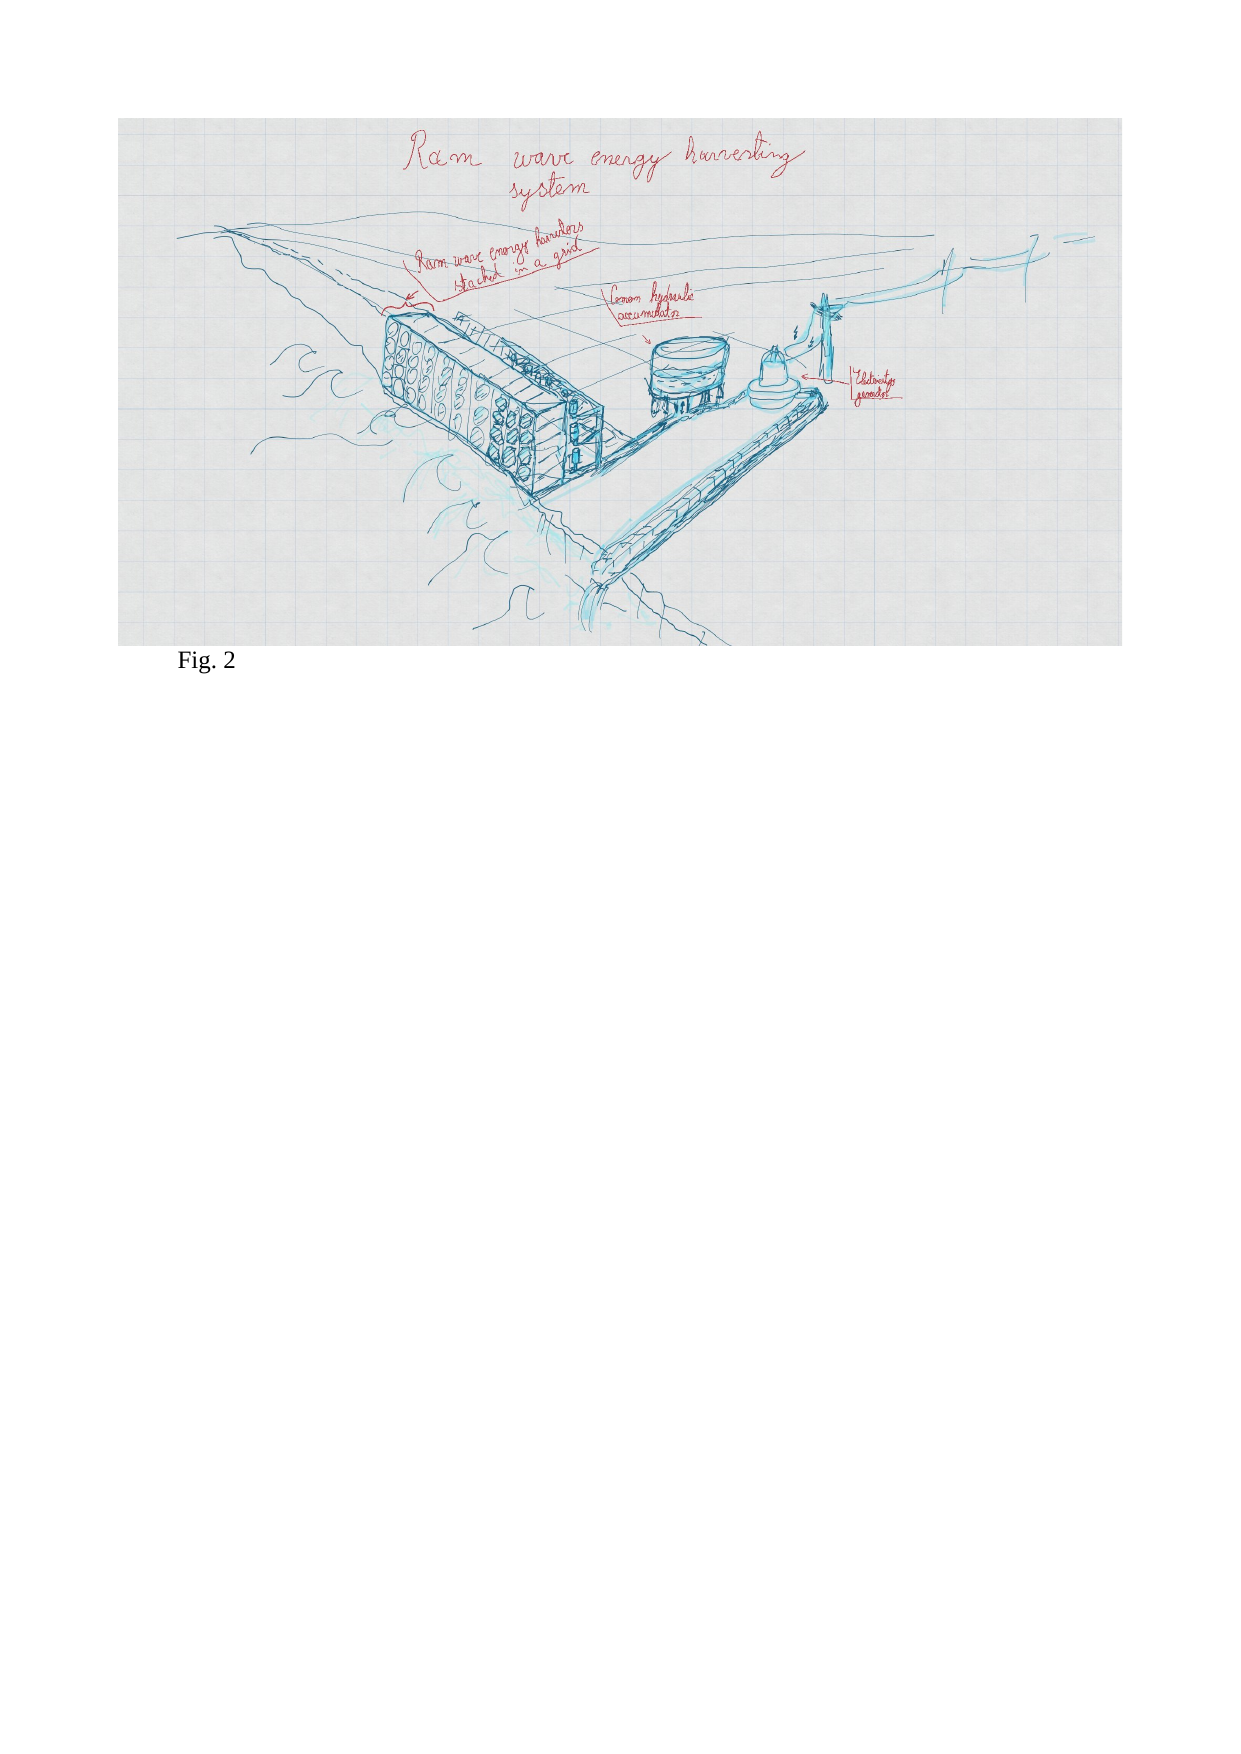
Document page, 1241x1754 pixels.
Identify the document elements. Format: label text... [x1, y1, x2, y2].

picture [118, 118, 1123, 646]
text Fig. 2 [118, 646, 1122, 674]
